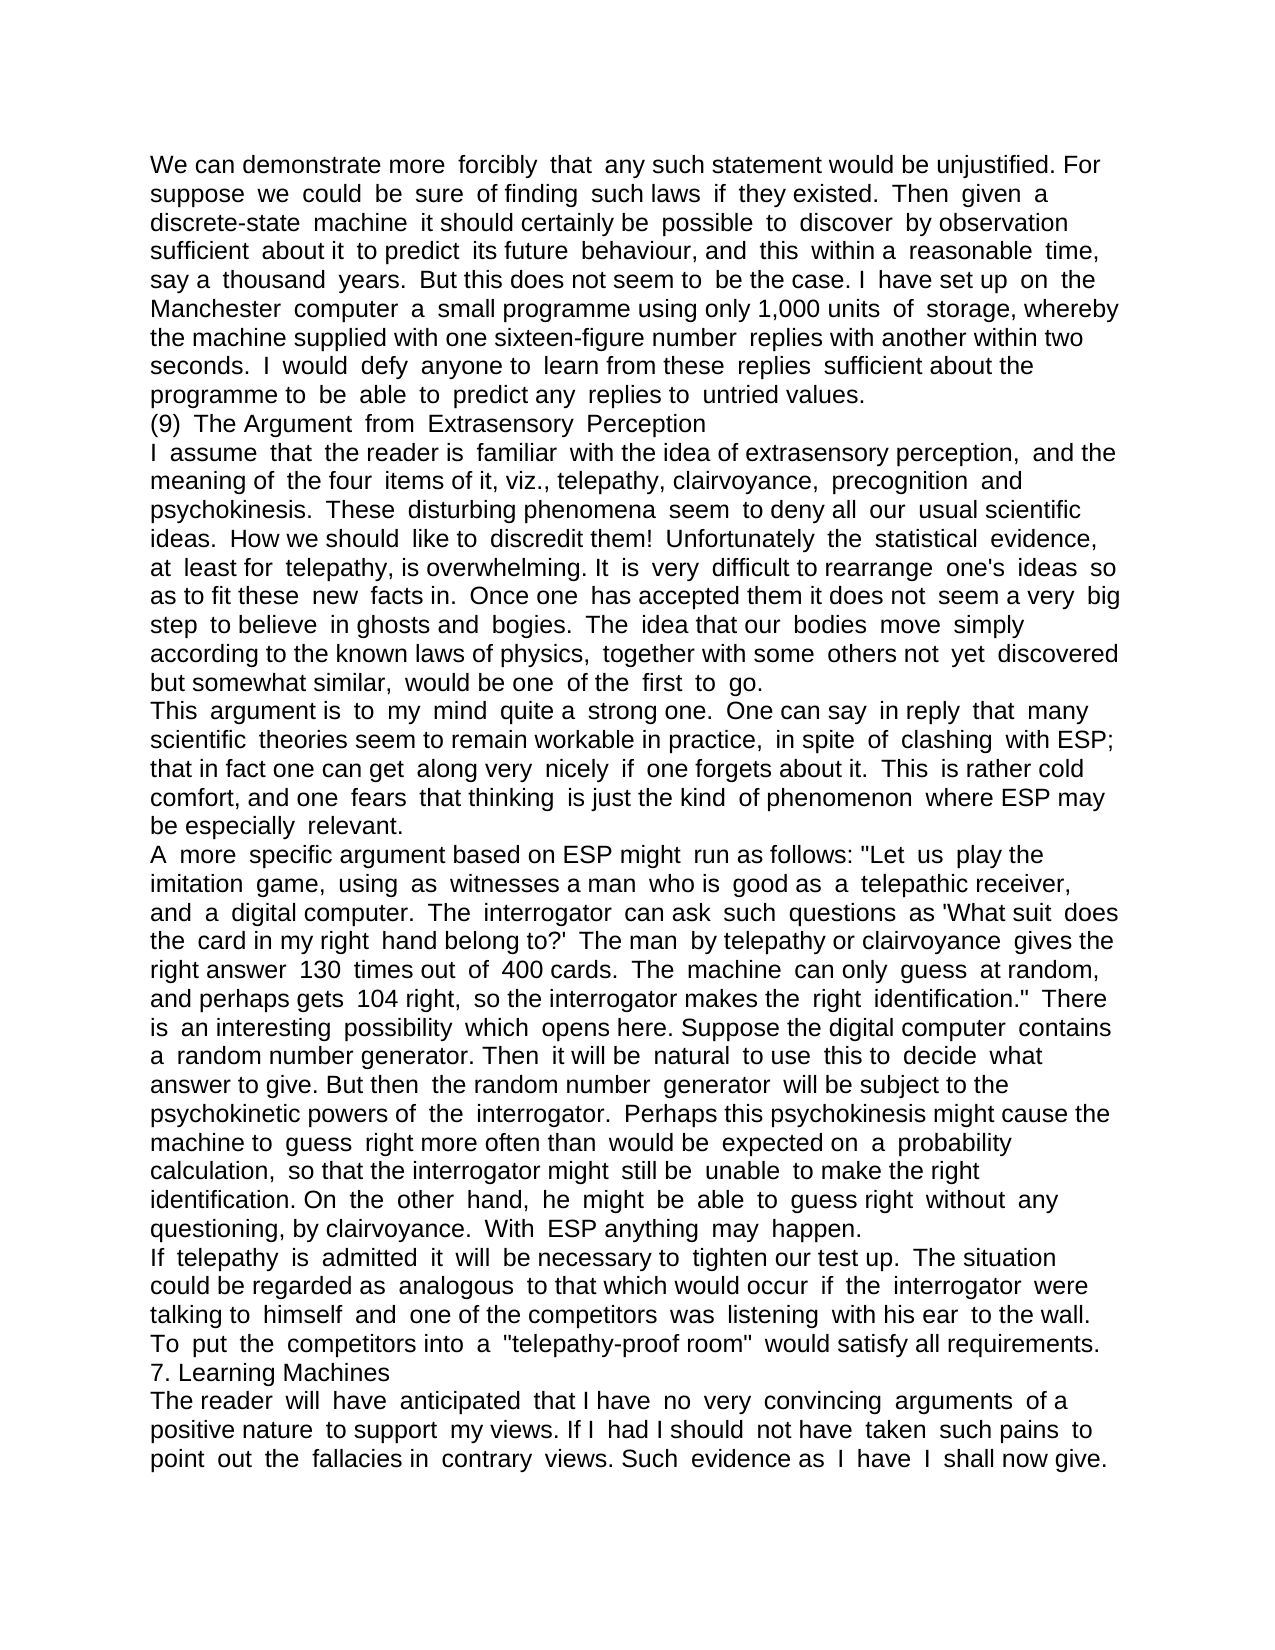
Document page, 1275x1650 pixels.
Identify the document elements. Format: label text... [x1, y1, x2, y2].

text 7. Learning Machines [150, 1357, 1125, 1386]
text (9) The Argument from Extrasensory Perception [150, 409, 1125, 437]
text We can demonstrate more forcibly that any such statement would be unjustified. For suppose we could be sure of finding such laws if they existed. Then given a discrete-state machine it should certainly be possible to discover by observation sufficient about it to predict its future behaviour, and this within a reasonable time, say a thousand years. But this does not seem to be the case. I have set up on the Manchester computer a small programme using only 1,000 units of storage, whereby the machine supplied with one sixteen-figure number replies with another within two seconds. I would defy anyone to learn from these replies sufficient about the programme to be able to predict any replies to untried values. [150, 150, 1125, 409]
text If telepathy is admitted it will be necessary to tighten our test up. The situation could be regarded as analogous to that which would occur if the interrogator were talking to himself and one of the competitors was listening with his ear to the wall. To put the competitors into a "telepathy-proof room" would satisfy all requirements. [150, 1242, 1125, 1357]
text A more specific argument based on ESP might run as follows: "Let us play the imitation game, using as witnesses a man who is good as a telepathic receiver, and a digital computer. The interrogator can ask such questions as 'What suit does the card in my right hand belong to?' The man by telepathy or clairvoyance gives the right answer 130 times out of 400 cards. The machine can only guess at random, and perhaps gets 104 right, so the interrogator makes the right identification." There is an interesting possibility which opens here. Suppose the digital computer contains a random number generator. Then it will be natural to use this to decide what answer to give. But then the random number generator will be subject to the psychokinetic powers of the interrogator. Perhaps this psychokinesis might cause the machine to guess right more often than would be expected on a probability calculation, so that the interrogator might still be unable to make the right identification. On the other hand, he might be able to guess right without any questioning, by clairvoyance. With ESP anything may happen. [150, 840, 1125, 1242]
text I assume that the reader is familiar with the idea of extrasensory perception, and the meaning of the four items of it, viz., telepathy, clairvoyance, precognition and psychokinesis. These disturbing phenomena seem to deny all our usual scientific ideas. How we should like to discredit them! Unfortunately the statistical evidence, at least for telepathy, is overwhelming. It is very difficult to rearrange one's ideas so as to fit these new facts in. Once one has accepted them it does not seem a very big step to believe in ghosts and bogies. The idea that our bodies move simply according to the known laws of physics, together with some others not yet discovered but somewhat similar, would be one of the first to go. [150, 437, 1125, 696]
text This argument is to my mind quite a strong one. One can say in reply that many scientific theories seem to remain workable in practice, in spite of clashing with ESP; that in fact one can get along very nicely if one forgets about it. This is rather cold comfort, and one fears that thinking is just the kind of phenomenon where ESP may be especially relevant. [150, 696, 1125, 840]
text The reader will have anticipated that I have no very convincing arguments of a positive nature to support my views. If I had I should not have taken such pains to point out the fallacies in contrary views. Such evidence as I have I shall now give. [150, 1386, 1125, 1472]
